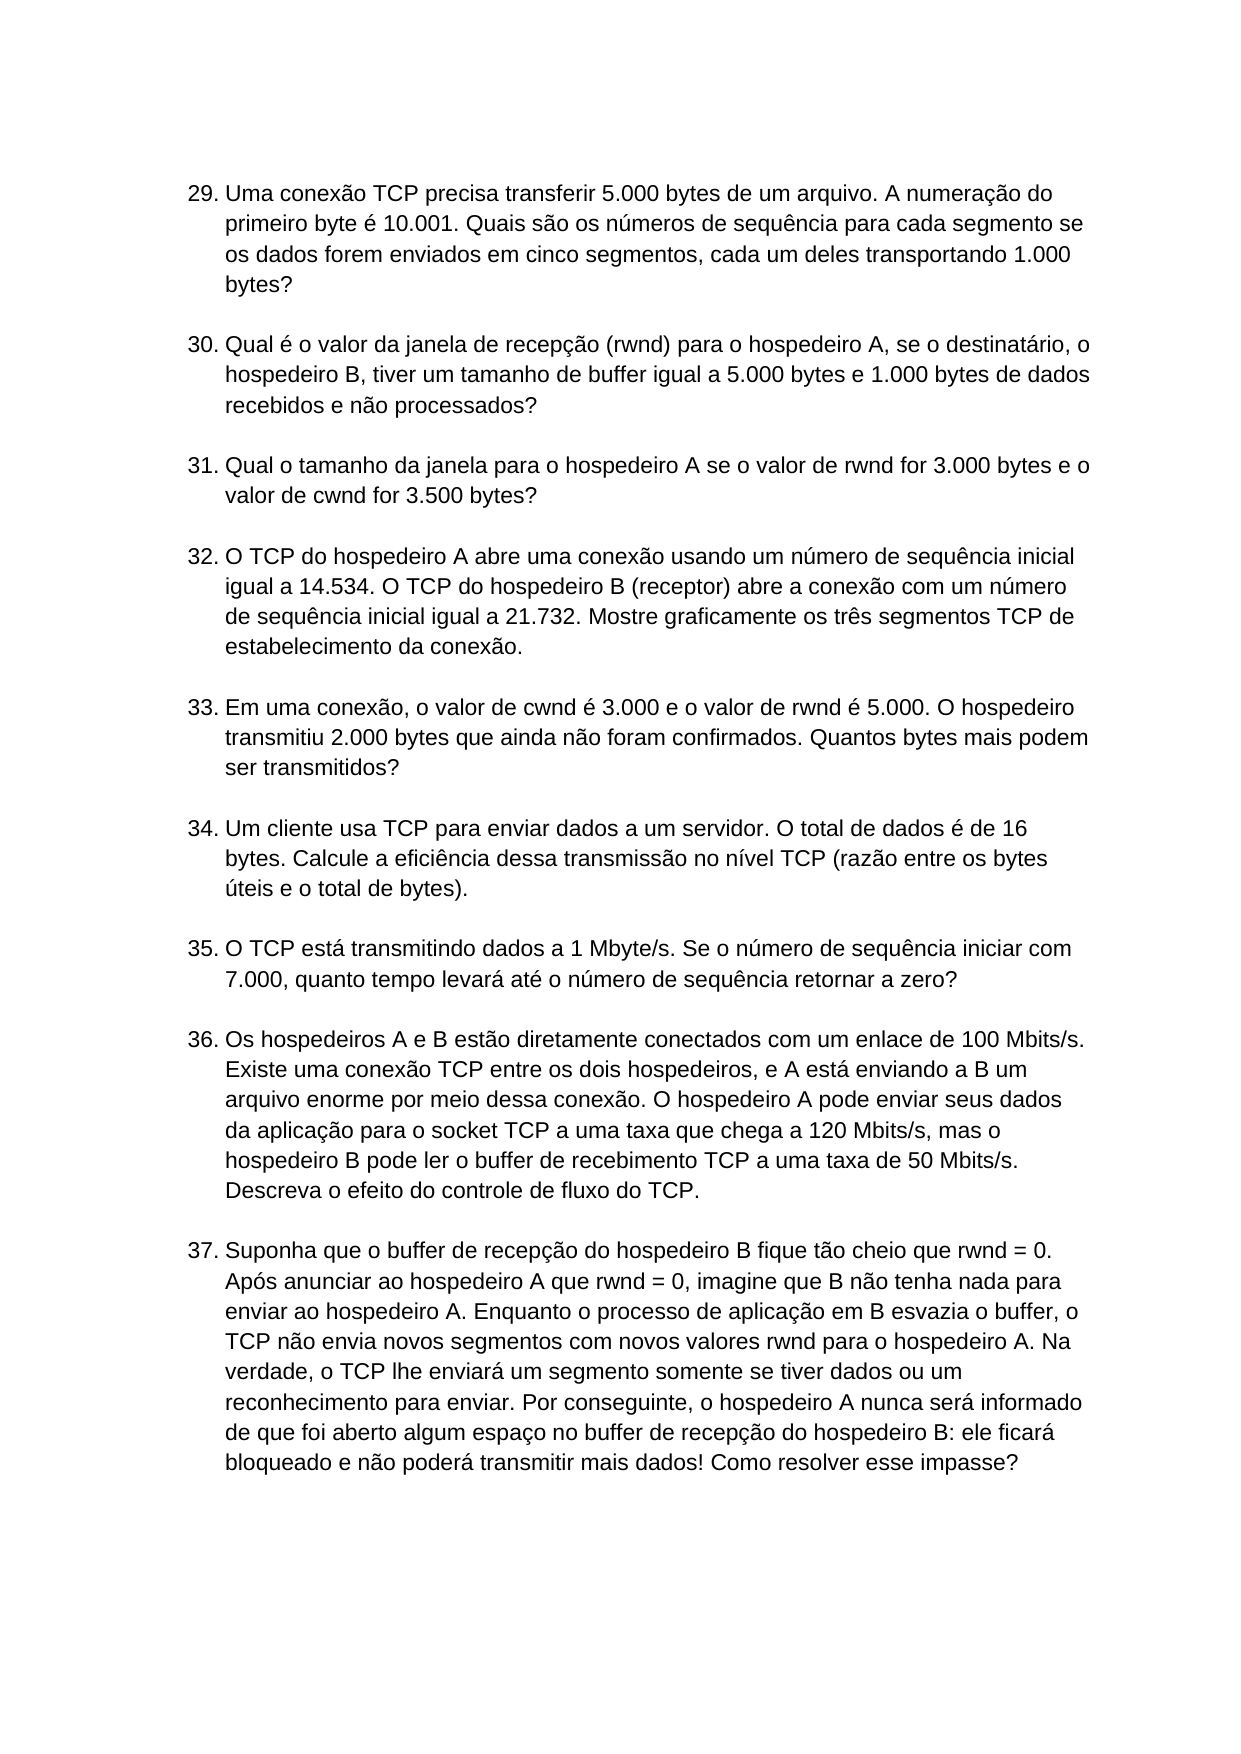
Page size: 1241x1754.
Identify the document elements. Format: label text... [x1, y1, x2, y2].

list O TCP do hospedeiro A abre uma conexão usando um número de sequência inicial igual a 14.534. O TCP do hospedeiro B (receptor) abre a conexão com um número de sequência inicial igual a 21.732. Mostre graficamente os três segmentos TCP de estabelecimento da conexão. [187, 543, 1090, 660]
list Os hospedeiros A e B estão diretamente conectados com um enlace de 100 Mbits/s. Existe uma conexão TCP entre os dois hospedeiros, e A está enviando a B um arquivo enorme por meio dessa conexão. O hospedeiro A pode enviar seus dados da aplicação para o socket TCP a uma taxa que chega a 120 Mbits/s, mas o hospedeiro B pode ler o buffer de recebimento TCP a uma taxa de 50 Mbits/s. Descreva o efeito do controle de fluxo do TCP. [187, 1026, 1090, 1203]
list Qual o tamanho da janela para o hospedeiro A se o valor de rwnd for 3.000 bytes e o valor de cwnd for 3.500 bytes? [187, 452, 1090, 509]
list Suponha que o buffer de recepção do hospedeiro B fique tão cheio que rwnd = 0. Após anunciar ao hospedeiro A que rwnd = 0, imagine que B não tenha nada para enviar ao hospedeiro A. Enquanto o processo de aplicação em B esvazia o buffer, o TCP não envia novos segmentos com novos valores rwnd para o hospedeiro A. Na verdade, o TCP lhe enviará um segmento somente se tiver dados ou um reconhecimento para enviar. Por conseguinte, o hospedeiro A nunca será informado de que foi aberto algum espaço no buffer de recepção do hospedeiro B: ele ficará bloqueado e não poderá transmitir mais dados! Como resolver esse impasse? [187, 1237, 1090, 1506]
list Qual é o valor da janela de recepção (rwnd) para o hospedeiro A, se o destinatário, o hospedeiro B, tiver um tamanho de buffer igual a 5.000 bytes e 1.000 bytes de dados recebidos e não processados? [187, 331, 1090, 418]
list Um cliente usa TCP para enviar dados a um servidor. O total de dados é de 16 bytes. Calcule a eficiência dessa transmissão no nível TCP (razão entre os bytes úteis e o total de bytes). [187, 814, 1090, 901]
list Em uma conexão, o valor de cwnd é 3.000 e o valor de rwnd é 5.000. O hospedeiro transmitiu 2.000 bytes que ainda não foram confirmados. Quantos bytes mais podem ser transmitidos? [187, 694, 1090, 781]
list O TCP está transmitindo dados a 1 Mbyte/s. Se o número de sequência iniciar com 7.000, quanto tempo levará até o número de sequência retornar a zero? [187, 935, 1090, 992]
list Uma conexão TCP precisa transferir 5.000 bytes de um arquivo. A numeração do primeiro byte é 10.001. Quais são os números de sequência para cada segmento se os dados forem enviados em cinco segmentos, cada um deles transportando 1.000 bytes? [187, 180, 1090, 297]
